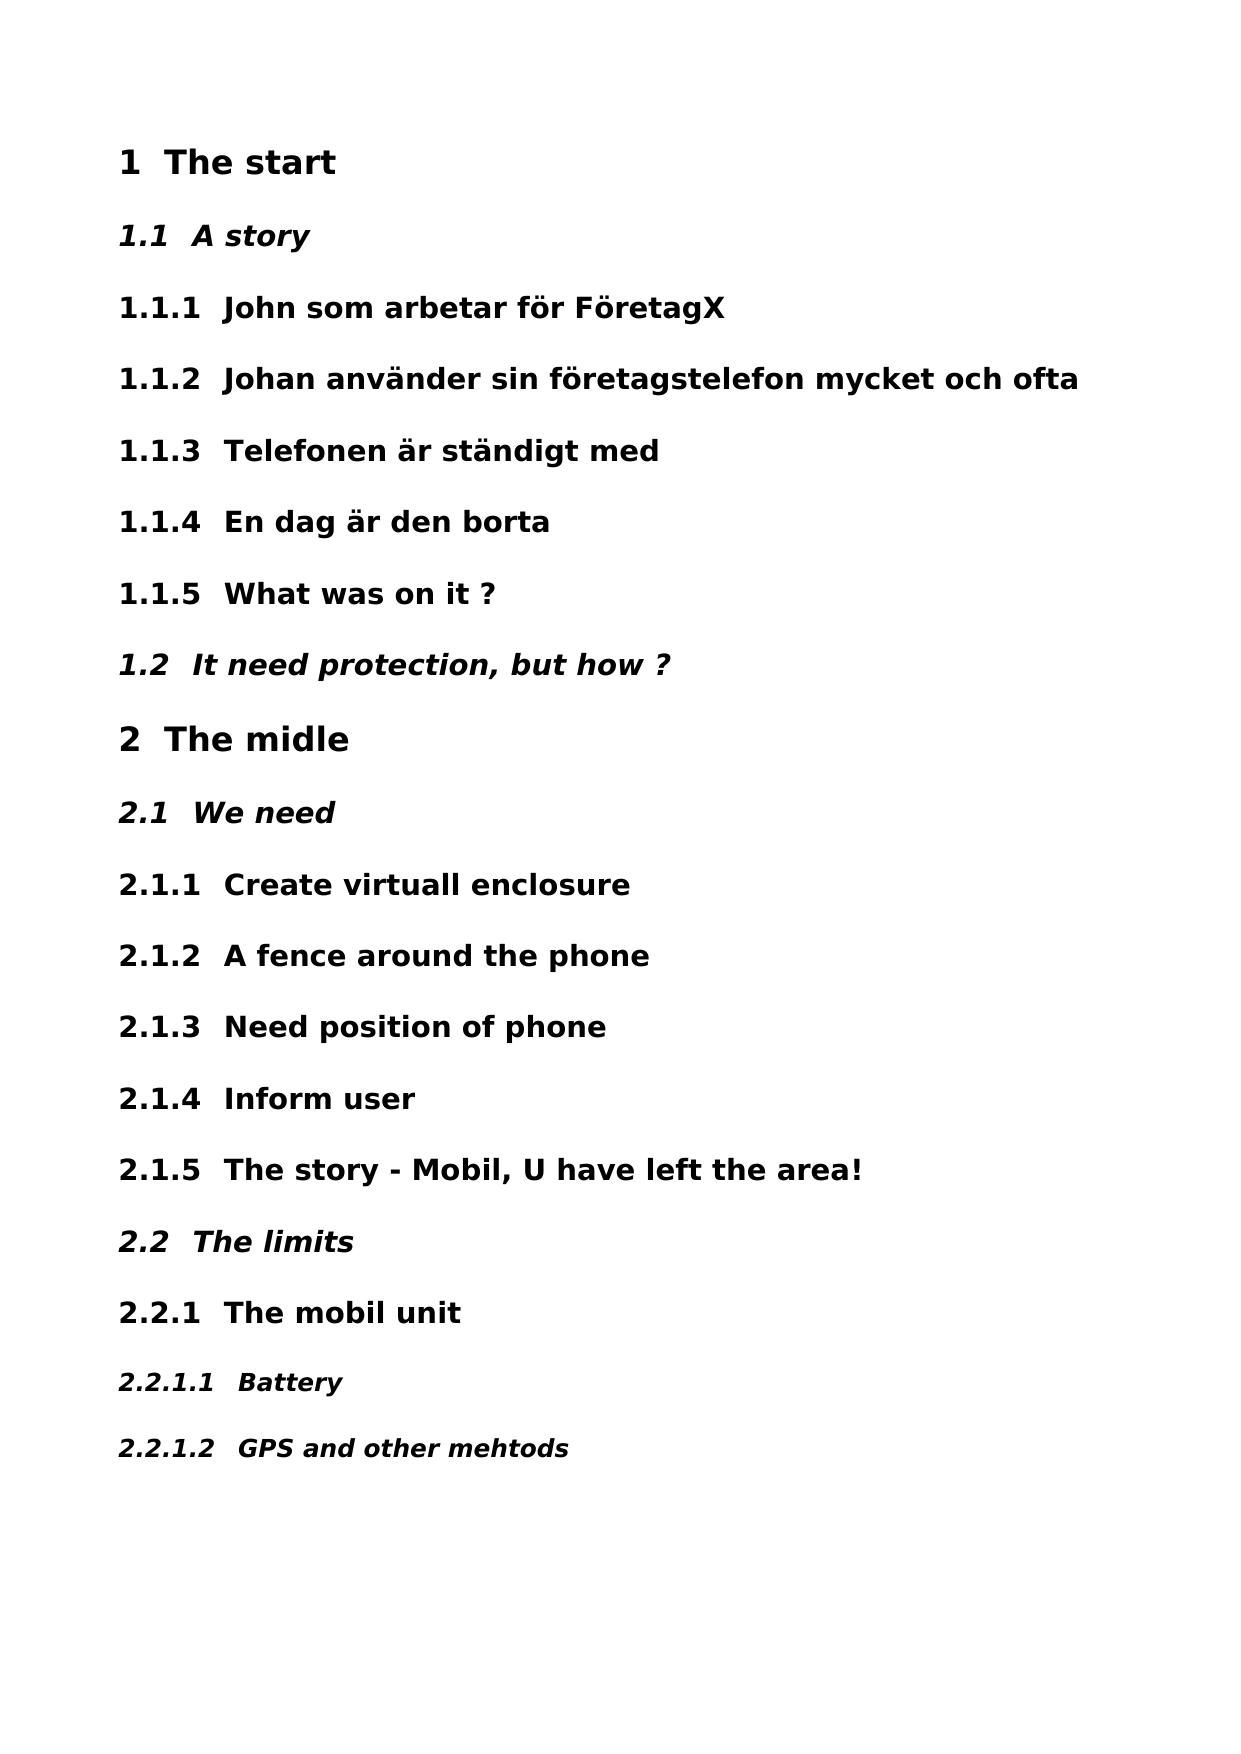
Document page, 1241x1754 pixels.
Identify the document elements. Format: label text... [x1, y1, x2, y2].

subtitle It need protection, but how ? [118, 648, 1122, 682]
subtitle A story [118, 220, 1122, 254]
subtitle What was on it ? [118, 577, 1122, 611]
subtitle GPS and other mehtods [118, 1434, 1122, 1463]
subtitle The start [118, 143, 1122, 182]
subtitle Need position of phone [118, 1011, 1122, 1045]
subtitle The story - Mobil, U have left the area! [118, 1154, 1122, 1188]
subtitle Create virtuall enclosure [118, 868, 1122, 902]
subtitle John som arbetar för FöretagX [118, 291, 1122, 325]
subtitle The limits [118, 1225, 1122, 1259]
subtitle En dag är den borta [118, 506, 1122, 539]
subtitle Telefonen är ständigt med [118, 434, 1122, 468]
subtitle A fence around the phone [118, 939, 1122, 973]
subtitle The mobil unit [118, 1297, 1122, 1331]
subtitle We need [118, 796, 1122, 830]
subtitle Johan använder sin företagstelefon mycket och ofta [118, 363, 1122, 397]
subtitle Inform user [118, 1082, 1122, 1116]
subtitle Battery [118, 1368, 1122, 1397]
subtitle The midle [118, 720, 1122, 759]
